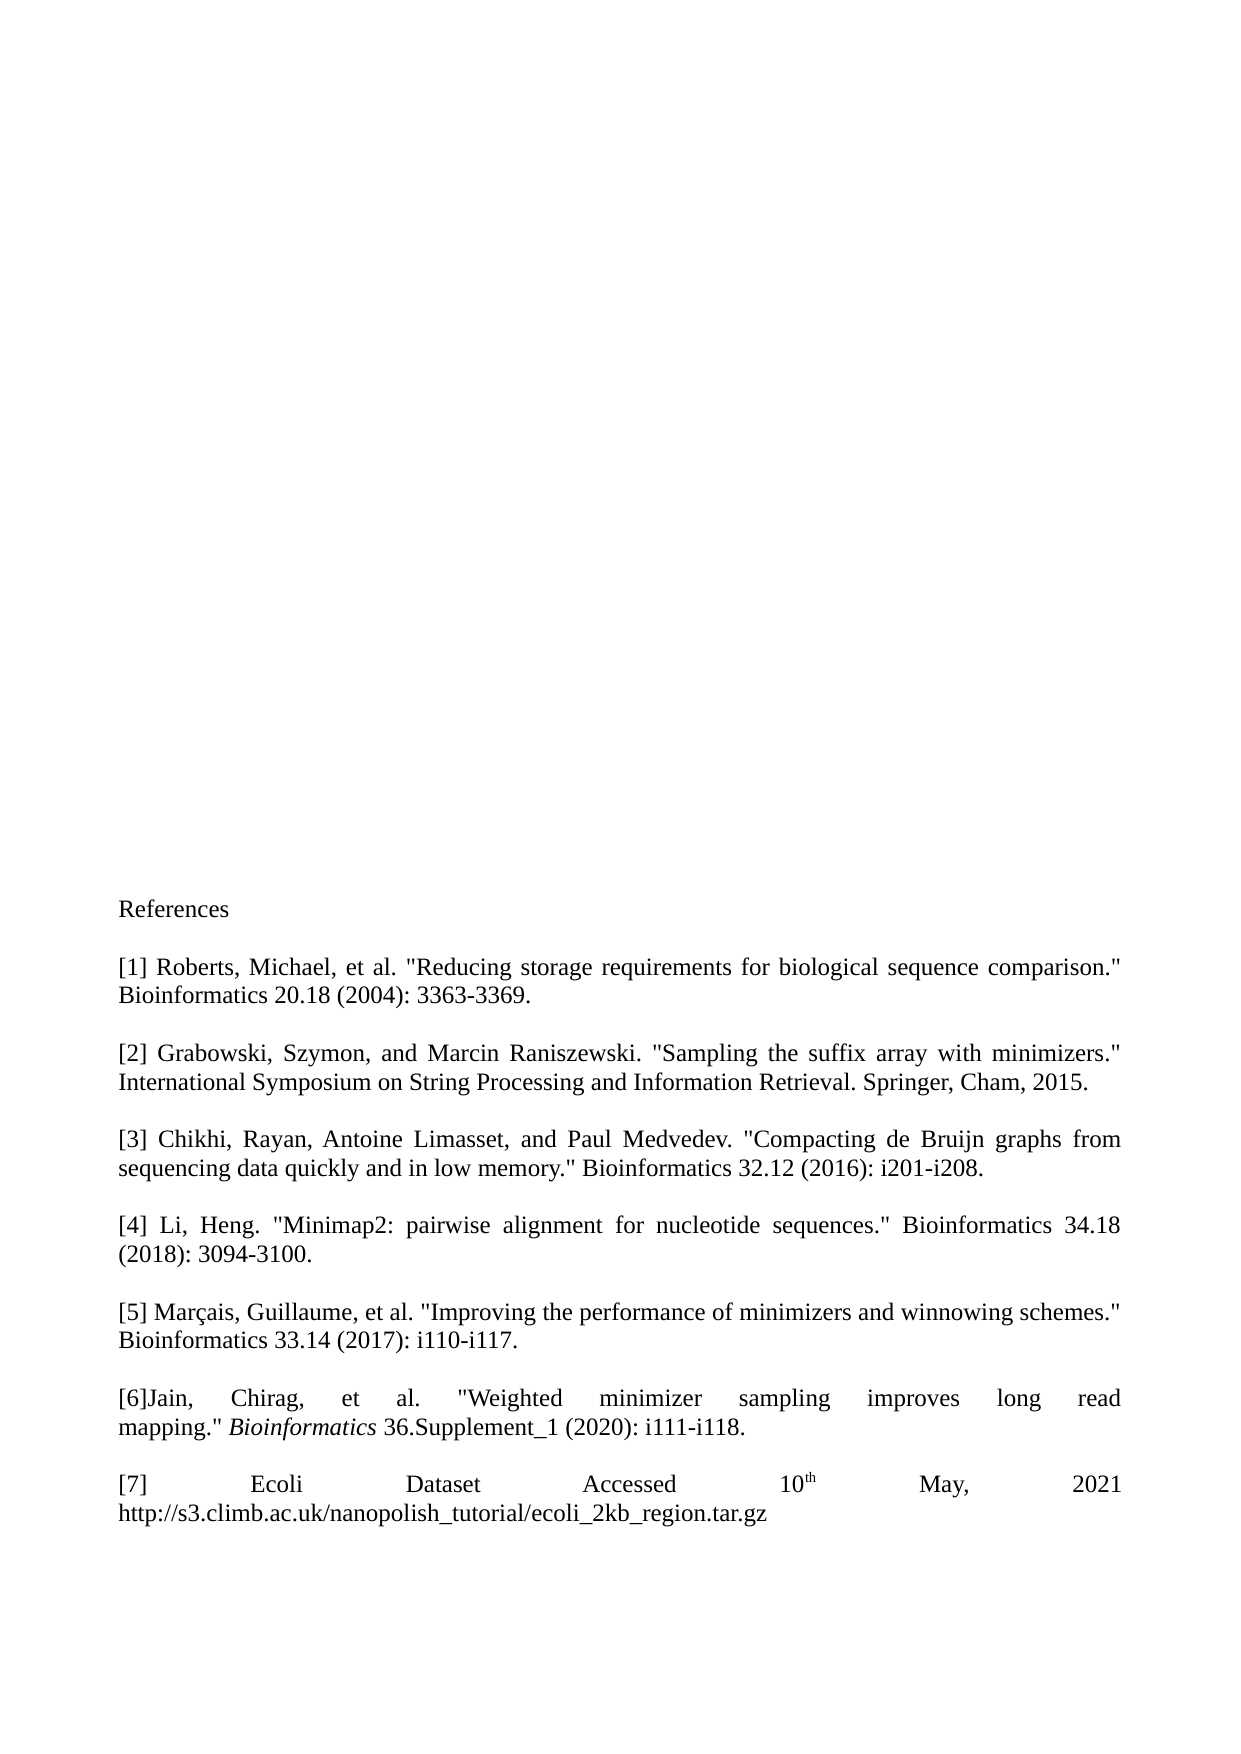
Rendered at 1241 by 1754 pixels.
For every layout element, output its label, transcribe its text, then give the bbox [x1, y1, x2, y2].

text [2] Grabowski, Szymon, and Marcin Raniszewski. "Sampling the suffix array with minimizers." International Symposium on String Processing and Information Retrieval. Springer, Cham, 2015. [118, 1038, 1122, 1096]
text [7] Ecoli Dataset Accessed 10th May, 2021 http://s3.climb.ac.uk/nanopolish_tutorial/ecoli_2kb_region.tar.gz [118, 1469, 1122, 1527]
text [3] Chikhi, Rayan, Antoine Limasset, and Paul Medvedev. "Compacting de Bruijn graphs from sequencing data quickly and in low memory." Bioinformatics 32.12 (2016): i201-i208. [118, 1124, 1122, 1182]
text [4] Li, Heng. "Minimap2: pairwise alignment for nucleotide sequences." Bioinformatics 34.18 (2018): 3094-3100. [118, 1211, 1122, 1268]
text [5] Marçais, Guillaume, et al. "Improving the performance of minimizers and winnowing schemes." Bioinformatics 33.14 (2017): i110-i117. [118, 1297, 1122, 1354]
text References [118, 894, 1122, 923]
text [1] Roberts, Michael, et al. "Reducing storage requirements for biological sequence comparison." Bioinformatics 20.18 (2004): 3363-3369. [118, 952, 1122, 1009]
text [6]Jain, Chirag, et al. "Weighted minimizer sampling improves long read mapping." Bioinformatics 36.Supplement_1 (2020): i111-i118. [118, 1383, 1122, 1441]
